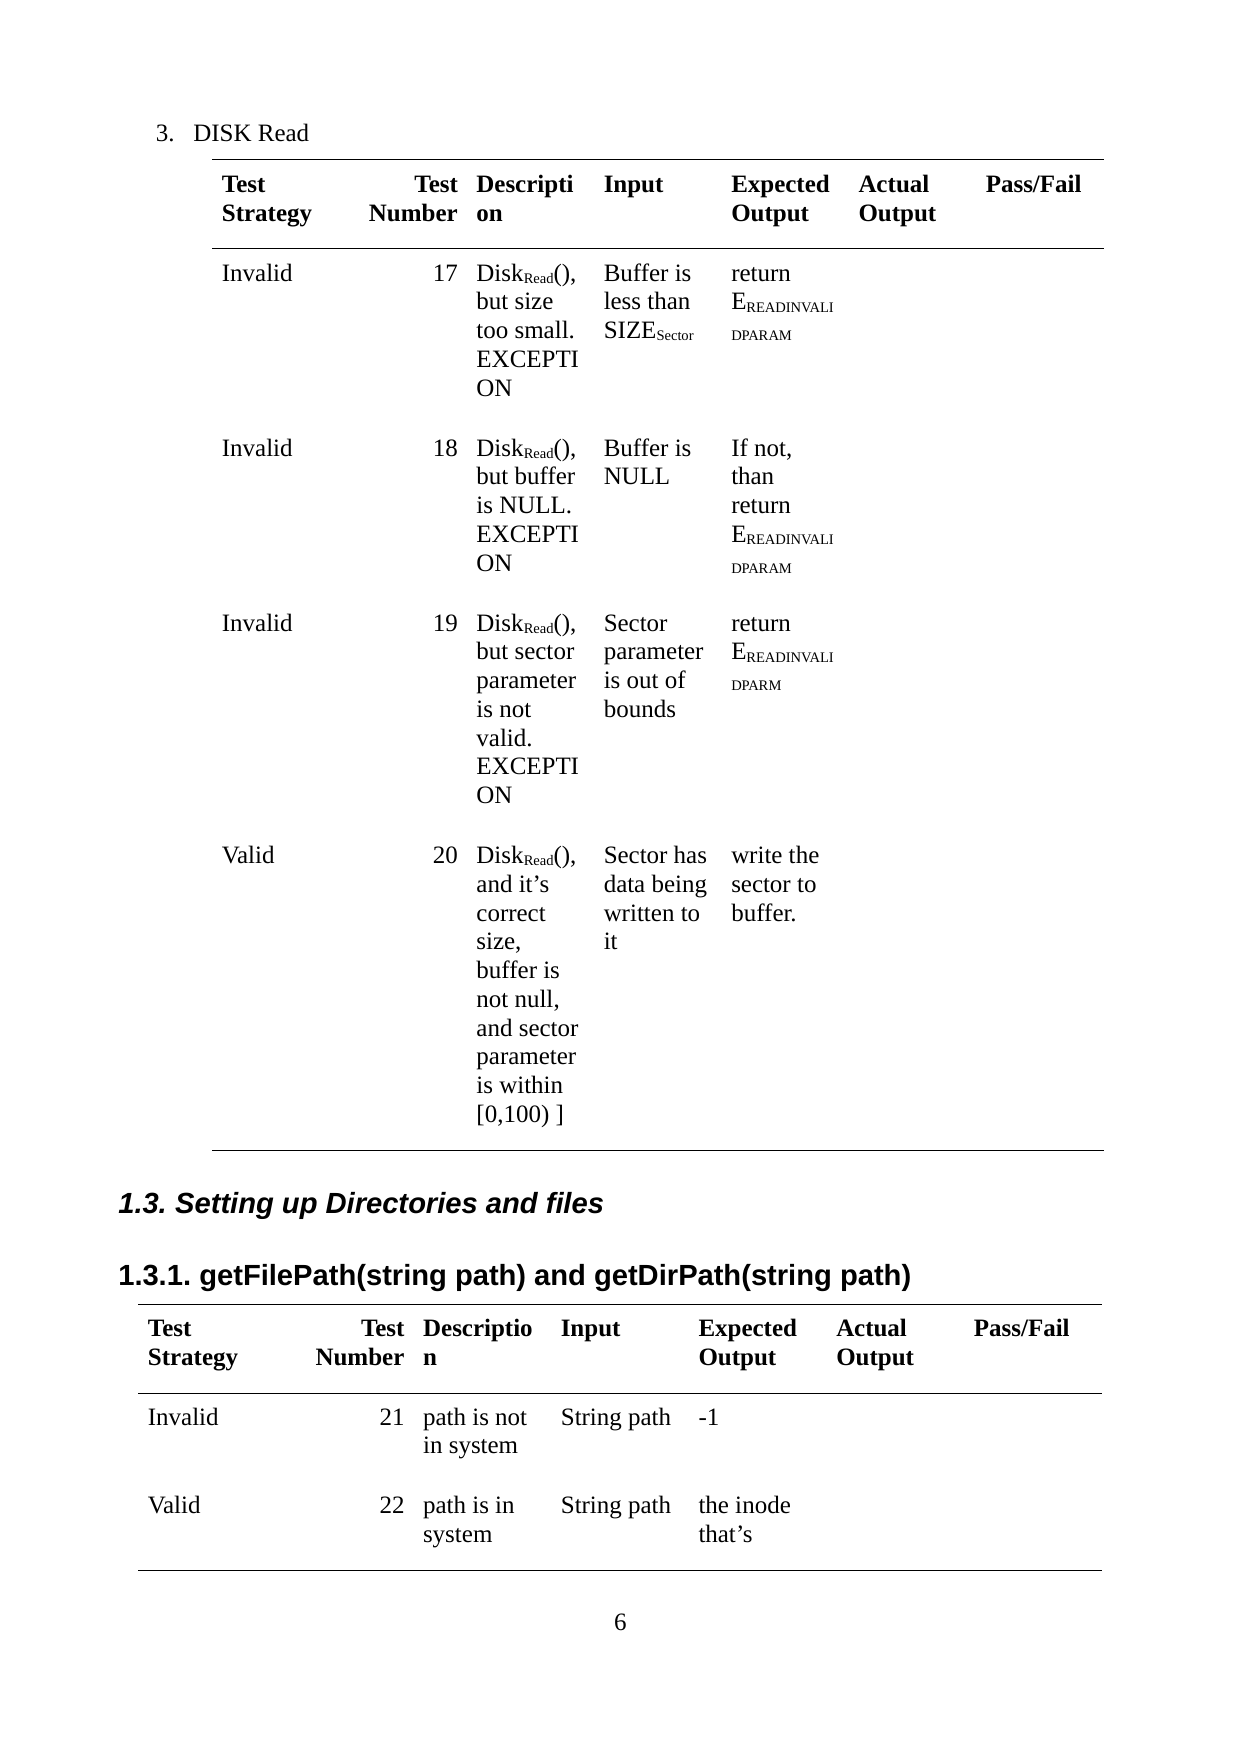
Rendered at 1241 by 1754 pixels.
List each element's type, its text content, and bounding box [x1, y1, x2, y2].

table_cell [827, 1481, 964, 1570]
table_cell [849, 249, 976, 423]
table_cell Valid [212, 831, 339, 1149]
table_cell If not, than return EREADINVALIDPARAM [722, 423, 849, 598]
table_cell [976, 249, 1103, 423]
table_header Actual Output [827, 1305, 964, 1392]
table_cell Invalid [212, 423, 339, 598]
subtitle getFilePath(string path) and getDirPath(string path) [118, 1257, 1122, 1291]
table_header Description [467, 160, 594, 248]
table_cell [849, 831, 976, 1149]
table_header Actual Output [849, 160, 976, 248]
table_cell return EREADINVALIDPARM [722, 598, 849, 831]
table_cell DiskRead(), and it’s correct size, buffer is not null, and sector parameter is within [0,100) ] [467, 831, 594, 1149]
table_header Test Number [276, 1305, 413, 1392]
table_header Input [594, 160, 722, 248]
table_cell [976, 598, 1103, 831]
table_cell Invalid [138, 1394, 276, 1481]
table_header Expected Output [689, 1305, 827, 1392]
table_header Test Strategy [138, 1305, 276, 1392]
table_cell Buffer is less than SIZESector [594, 249, 722, 423]
table_cell 19 [340, 598, 467, 831]
table_cell path is in system [414, 1481, 551, 1570]
table_cell path is not in system [414, 1394, 551, 1481]
table_cell Invalid [212, 598, 339, 831]
table_header Test Number [340, 160, 467, 248]
table_cell [827, 1394, 964, 1481]
list DISK Read [156, 118, 1122, 147]
table_cell return EREADINVALIDPARAM [722, 249, 849, 423]
table_cell Sector parameter is out of bounds [594, 598, 722, 831]
table_cell Buffer is NULL [594, 423, 722, 598]
table_cell Valid [138, 1481, 276, 1570]
table_header Input [551, 1305, 689, 1392]
table_cell String path [551, 1481, 689, 1570]
table_cell 21 [276, 1394, 413, 1481]
table_cell [849, 423, 976, 598]
table_cell the inode that’s [689, 1481, 827, 1570]
table_header Test Strategy [212, 160, 339, 248]
subtitle Setting up Directories and files [118, 1186, 1122, 1220]
table_cell [976, 831, 1103, 1149]
table_cell String path [551, 1394, 689, 1481]
table_cell 22 [276, 1481, 413, 1570]
table_cell 18 [340, 423, 467, 598]
table_header Description [414, 1305, 551, 1392]
table_cell [976, 423, 1103, 598]
table_cell [849, 598, 976, 831]
table_cell [964, 1481, 1102, 1570]
table_header Expected Output [722, 160, 849, 248]
table_cell [964, 1394, 1102, 1481]
table_cell 17 [340, 249, 467, 423]
table_cell write the sector to buffer. [722, 831, 849, 1149]
table_cell DiskRead(), but size too small. EXCEPTION [467, 249, 594, 423]
table_header Pass/Fail [964, 1305, 1102, 1392]
table_header Pass/Fail [976, 160, 1103, 248]
table_cell Invalid [212, 249, 339, 423]
table_cell DiskRead(), but sector parameter is not valid. EXCEPTION [467, 598, 594, 831]
table_cell 20 [340, 831, 467, 1149]
table_cell Sector has data being written to it [594, 831, 722, 1149]
table_cell DiskRead(), but buffer is NULL. EXCEPTION [467, 423, 594, 598]
table_cell -1 [689, 1394, 827, 1481]
